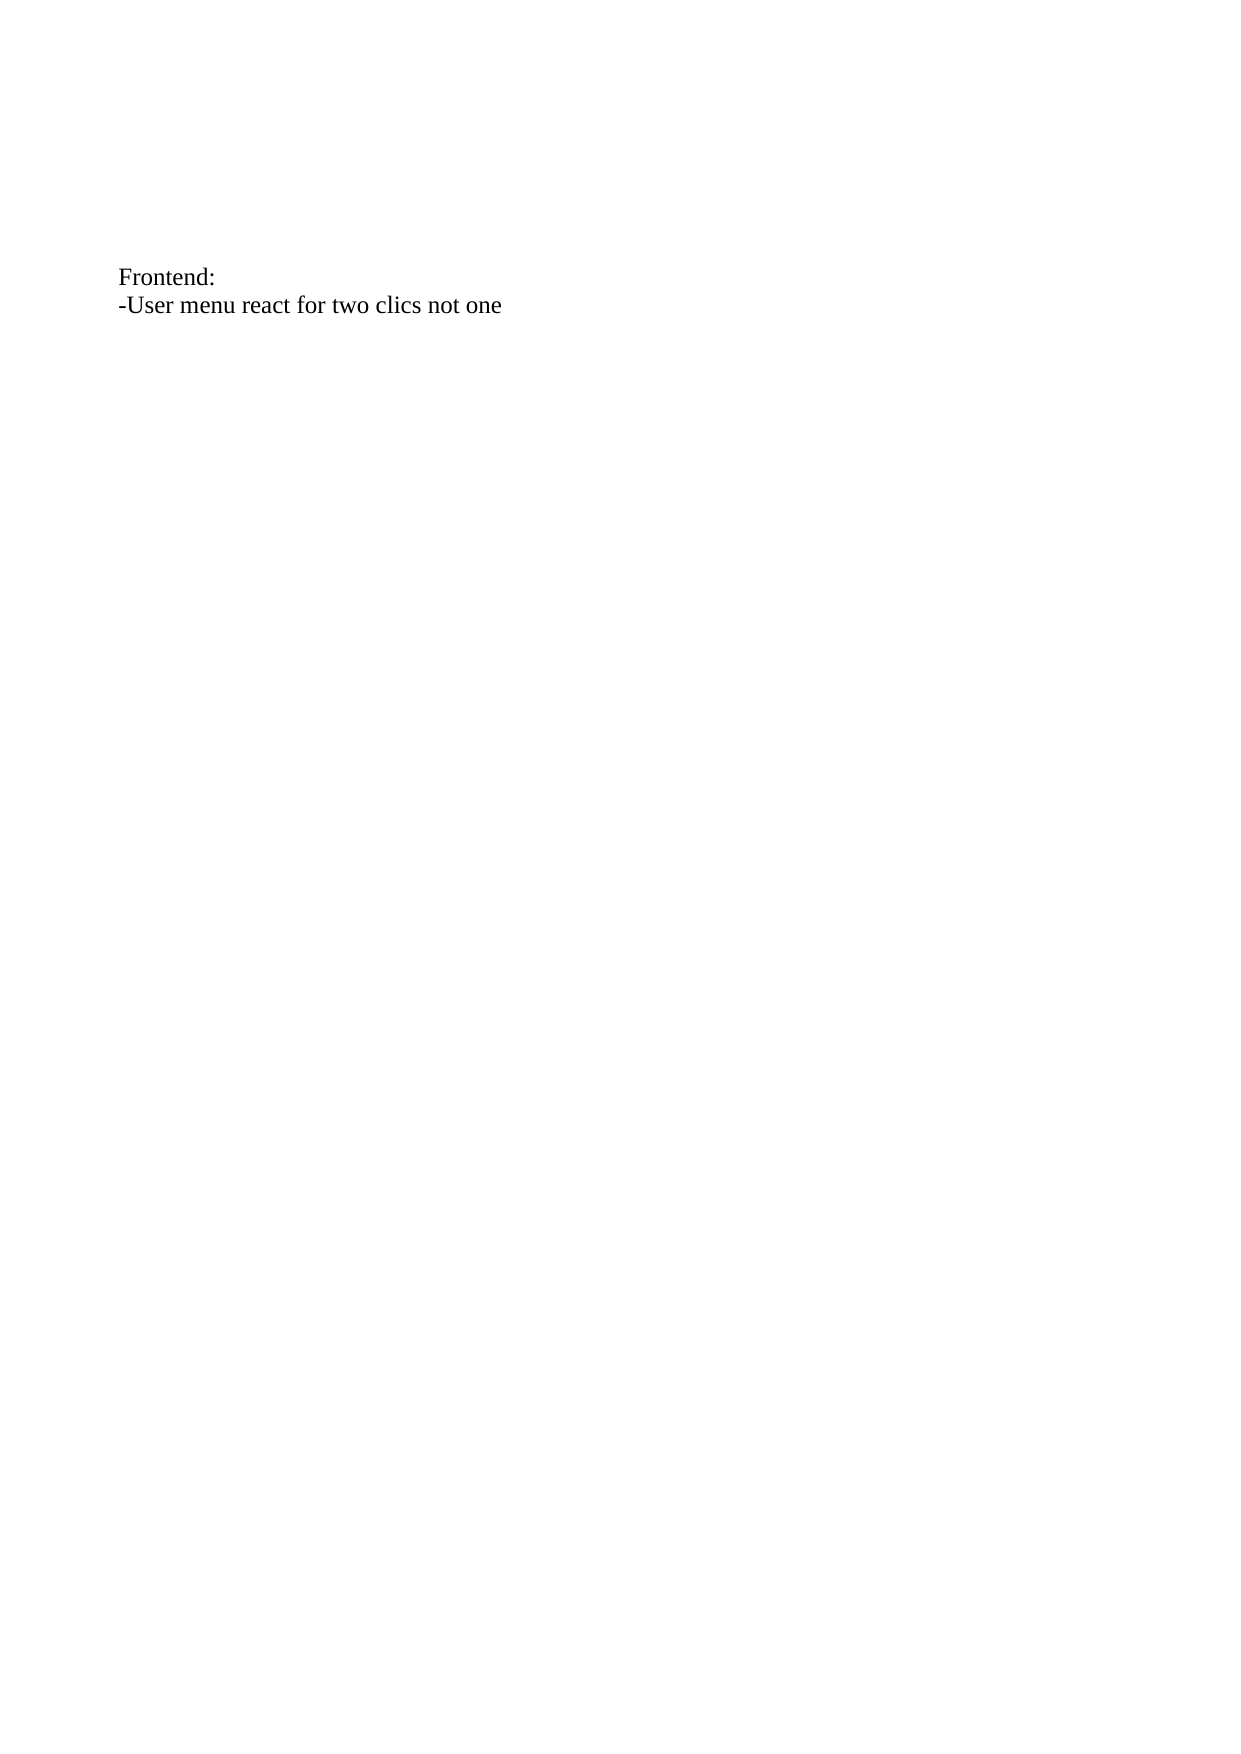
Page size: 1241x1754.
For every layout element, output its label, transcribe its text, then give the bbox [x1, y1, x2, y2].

text -User menu react for two clics not one [118, 291, 1122, 319]
text Frontend: [118, 262, 1122, 291]
